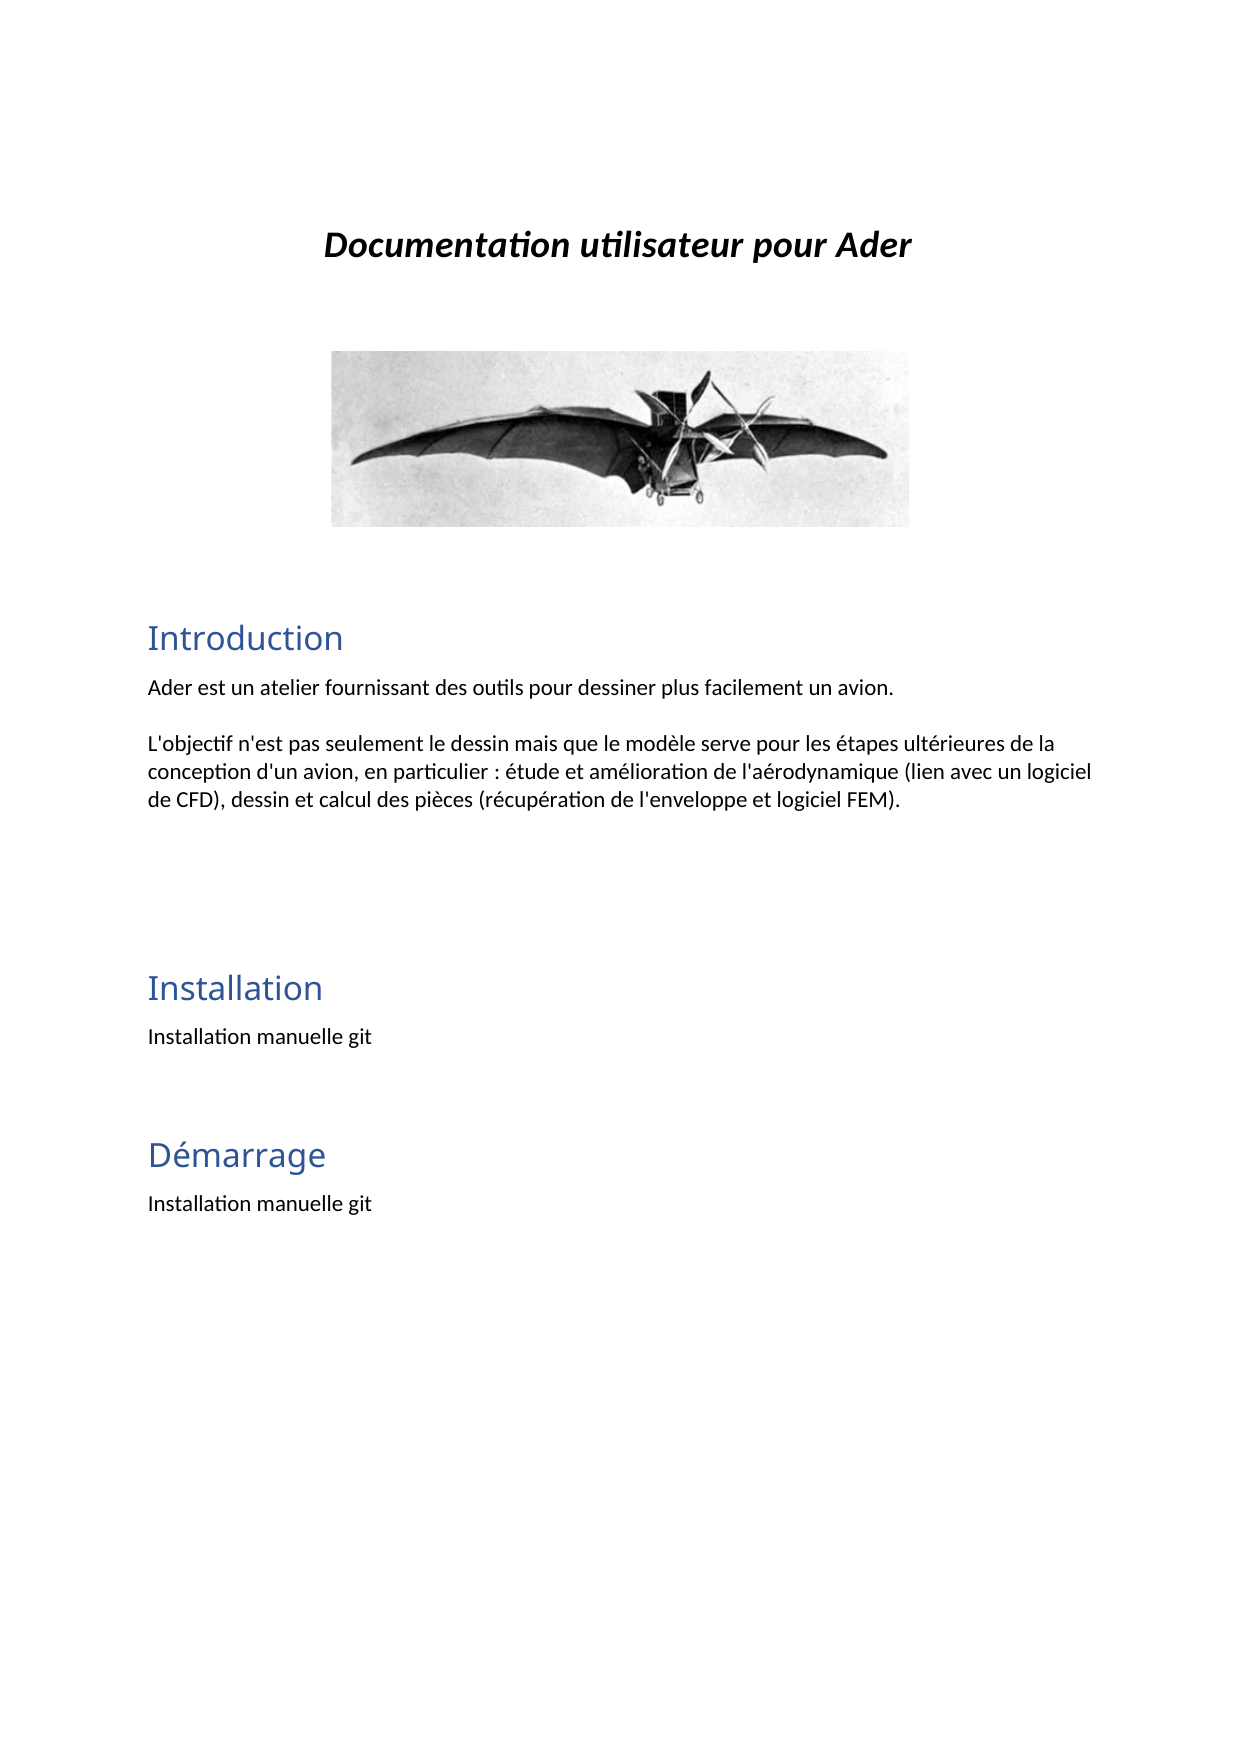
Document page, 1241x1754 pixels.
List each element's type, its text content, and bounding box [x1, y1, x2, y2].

text Installation manuelle git [148, 1189, 1093, 1217]
subtitle Démarrage [148, 1131, 1093, 1177]
subtitle Installation [148, 964, 1093, 1010]
text L'objectif n'est pas seulement le dessin mais que le modèle serve pour les étapes ultérieures de la conception d'un avion, en particulier : étude et amélioration de l'aérodynamique (lien avec un logiciel de CFD), dessin et calcul des pièces (récupération de l'enveloppe et logiciel FEM). [148, 729, 1093, 813]
text Documentation utilisateur pour Ader [148, 221, 1093, 267]
subtitle Introduction [148, 615, 1093, 660]
text Installation manuelle git [148, 1022, 1093, 1050]
text Ader est un atelier fournissant des outils pour dessiner plus facilement un avion. [148, 673, 1093, 701]
picture [331, 351, 910, 527]
